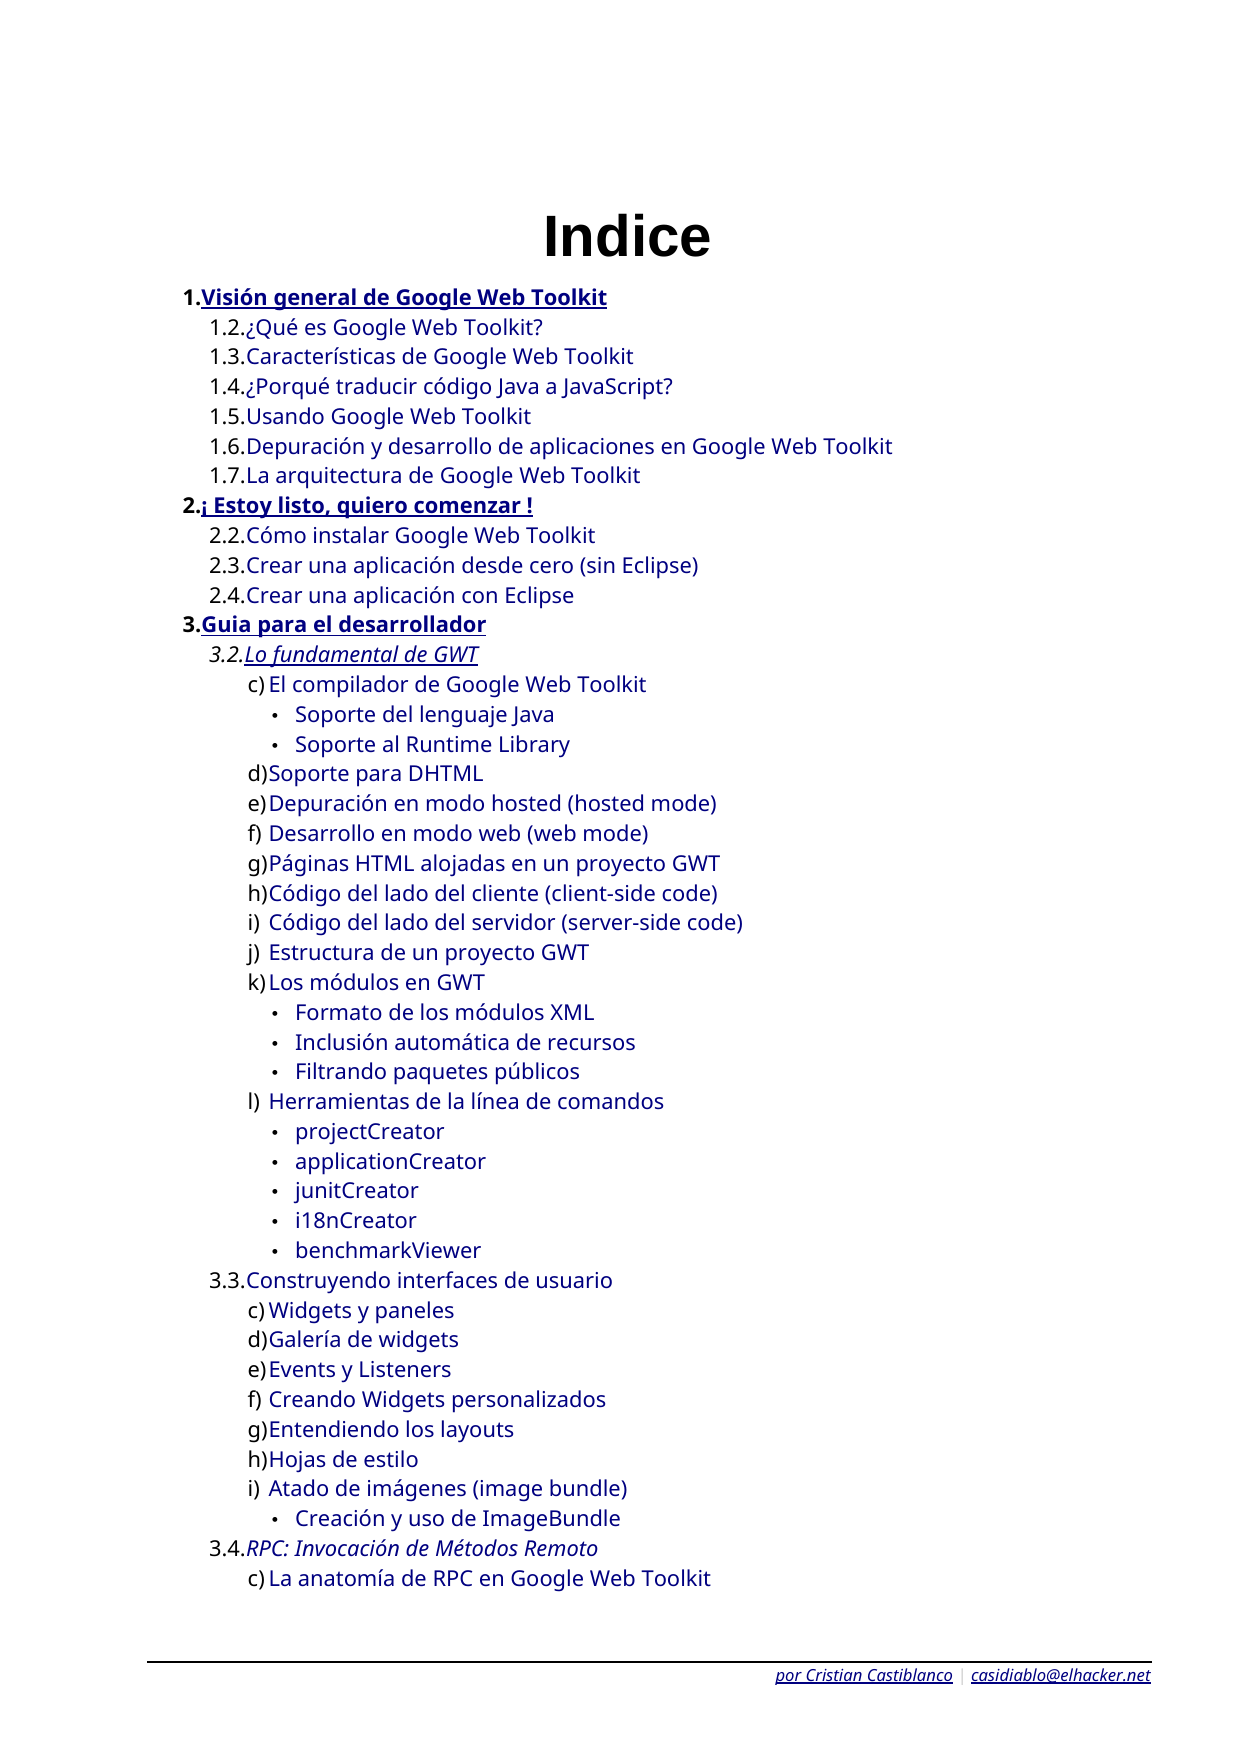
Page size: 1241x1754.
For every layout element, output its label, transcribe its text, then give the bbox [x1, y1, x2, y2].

list ¡ Estoy listo, quiero comenzar ! [177, 490, 1108, 520]
list Usando Google Web Toolkit [203, 401, 1108, 431]
list Estructura de un proyecto GWT [242, 937, 1108, 967]
list Soporte del lenguaje Java [272, 699, 1108, 728]
list Desarrollo en modo web (web mode) [242, 818, 1108, 848]
list junitCreator [272, 1175, 1108, 1205]
list Hojas de estilo [242, 1443, 1108, 1473]
list RPC: Invocación de Métodos Remoto [203, 1533, 1108, 1563]
list i18nCreator [272, 1205, 1108, 1235]
list Visión general de Google Web Toolkit [177, 282, 1108, 311]
list Creación y uso de ImageBundle [272, 1503, 1108, 1533]
list Páginas HTML alojadas en un proyecto GWT [242, 848, 1108, 877]
list ¿Qué es Google Web Toolkit? [203, 311, 1108, 341]
list Formato de los módulos XML [272, 997, 1108, 1026]
list Inclusión automática de recursos [272, 1026, 1108, 1056]
list Entendiendo los layouts [242, 1414, 1108, 1443]
list El compilador de Google Web Toolkit [242, 669, 1108, 699]
list Creando Widgets personalizados [242, 1384, 1108, 1414]
list Depuración y desarrollo de aplicaciones en Google Web Toolkit [203, 431, 1108, 460]
list Depuración en modo hosted (hosted mode) [242, 788, 1108, 818]
list La arquitectura de Google Web Toolkit [203, 460, 1108, 490]
list benchmarkViewer [272, 1235, 1108, 1265]
list Código del lado del servidor (server-side code) [242, 907, 1108, 937]
list projectCreator [272, 1116, 1108, 1146]
subtitle Indice [147, 204, 1108, 269]
list Events y Listeners [242, 1354, 1108, 1384]
list Widgets y paneles [242, 1294, 1108, 1324]
list Código del lado del cliente (client-side code) [242, 877, 1108, 907]
list Soporte al Runtime Library [272, 728, 1108, 758]
list applicationCreator [272, 1146, 1108, 1175]
list Galería de widgets [242, 1324, 1108, 1354]
list ¿Porqué traducir código Java a JavaScript? [203, 371, 1108, 401]
list Soporte para DHTML [242, 758, 1108, 788]
list Los módulos en GWT [242, 967, 1108, 997]
list Características de Google Web Toolkit [203, 341, 1108, 371]
list Herramientas de la línea de comandos [242, 1086, 1108, 1116]
list Lo fundamental de GWT [203, 639, 1108, 669]
list Guia para el desarrollador [177, 609, 1108, 639]
list Construyendo interfaces de usuario [203, 1265, 1108, 1294]
list Atado de imágenes (image bundle) [242, 1473, 1108, 1503]
list Cómo instalar Google Web Toolkit [203, 520, 1108, 550]
list Filtrando paquetes públicos [272, 1056, 1108, 1086]
list Crear una aplicación con Eclipse [203, 579, 1108, 609]
list La anatomía de RPC en Google Web Toolkit [242, 1563, 1108, 1592]
list Crear una aplicación desde cero (sin Eclipse) [203, 550, 1108, 579]
